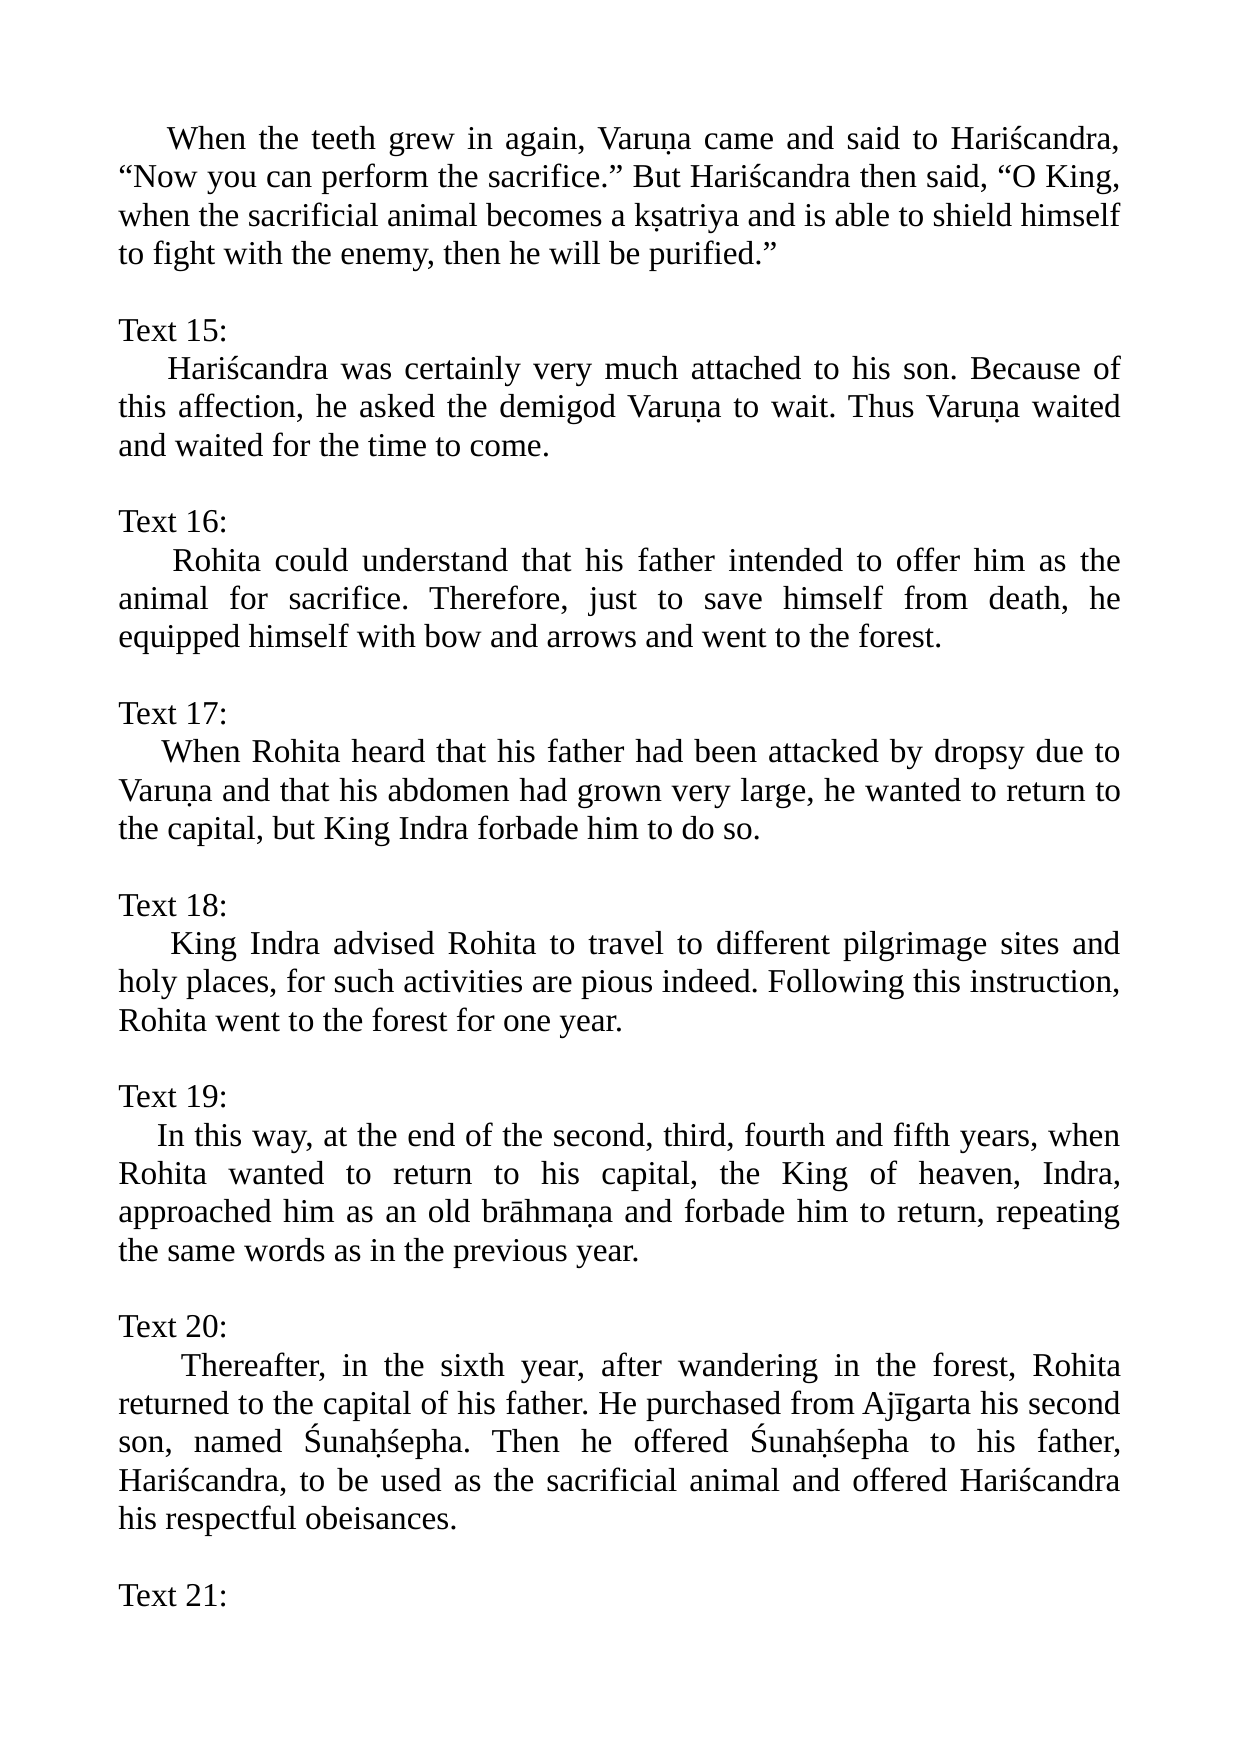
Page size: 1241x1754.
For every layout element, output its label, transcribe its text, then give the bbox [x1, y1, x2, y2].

text Text 18: [118, 885, 1122, 923]
text Thereafter, in the sixth year, after wandering in the forest, Rohita returned to the capital of his father. He purchased from Ajīgarta his second son, named Śunaḥśepha. Then he offered Śunaḥśepha to his father, Hariścandra, to be used as the sacrificial animal and offered Hariścandra his respectful obeisances. [118, 1345, 1122, 1536]
text Text 21: [118, 1575, 1122, 1613]
text When Rohita heard that his father had been attacked by dropsy due to Varuṇa and that his abdomen had grown very large, he wanted to return to the capital, but King Indra forbade him to do so. [118, 731, 1122, 846]
text Text 20: [118, 1306, 1122, 1345]
text Rohita could understand that his father intended to offer him as the animal for sacrifice. Therefore, just to save himself from death, he equipped himself with bow and arrows and went to the forest. [118, 540, 1122, 655]
text Text 16: [118, 501, 1122, 540]
text When the teeth grew in again, Varuṇa came and said to Hariścandra, “Now you can perform the sacrifice.” But Hariścandra then said, “O King, when the sacrificial animal becomes a kṣatriya and is able to shield himself to fight with the enemy, then he will be purified.” [118, 118, 1122, 271]
text Text 19: [118, 1076, 1122, 1115]
text King Indra advised Rohita to travel to different pilgrimage sites and holy places, for such activities are pious indeed. Following this instruction, Rohita went to the forest for one year. [118, 923, 1122, 1038]
text Hariścandra was certainly very much attached to his son. Because of this affection, he asked the demigod Varuṇa to wait. Thus Varuṇa waited and waited for the time to come. [118, 348, 1122, 463]
text In this way, at the end of the second, third, fourth and fifth years, when Rohita wanted to return to his capital, the King of heaven, Indra, approached him as an old brāhmaṇa and forbade him to return, repeating the same words as in the previous year. [118, 1115, 1122, 1268]
text Text 15: [118, 310, 1122, 348]
text Text 17: [118, 693, 1122, 731]
